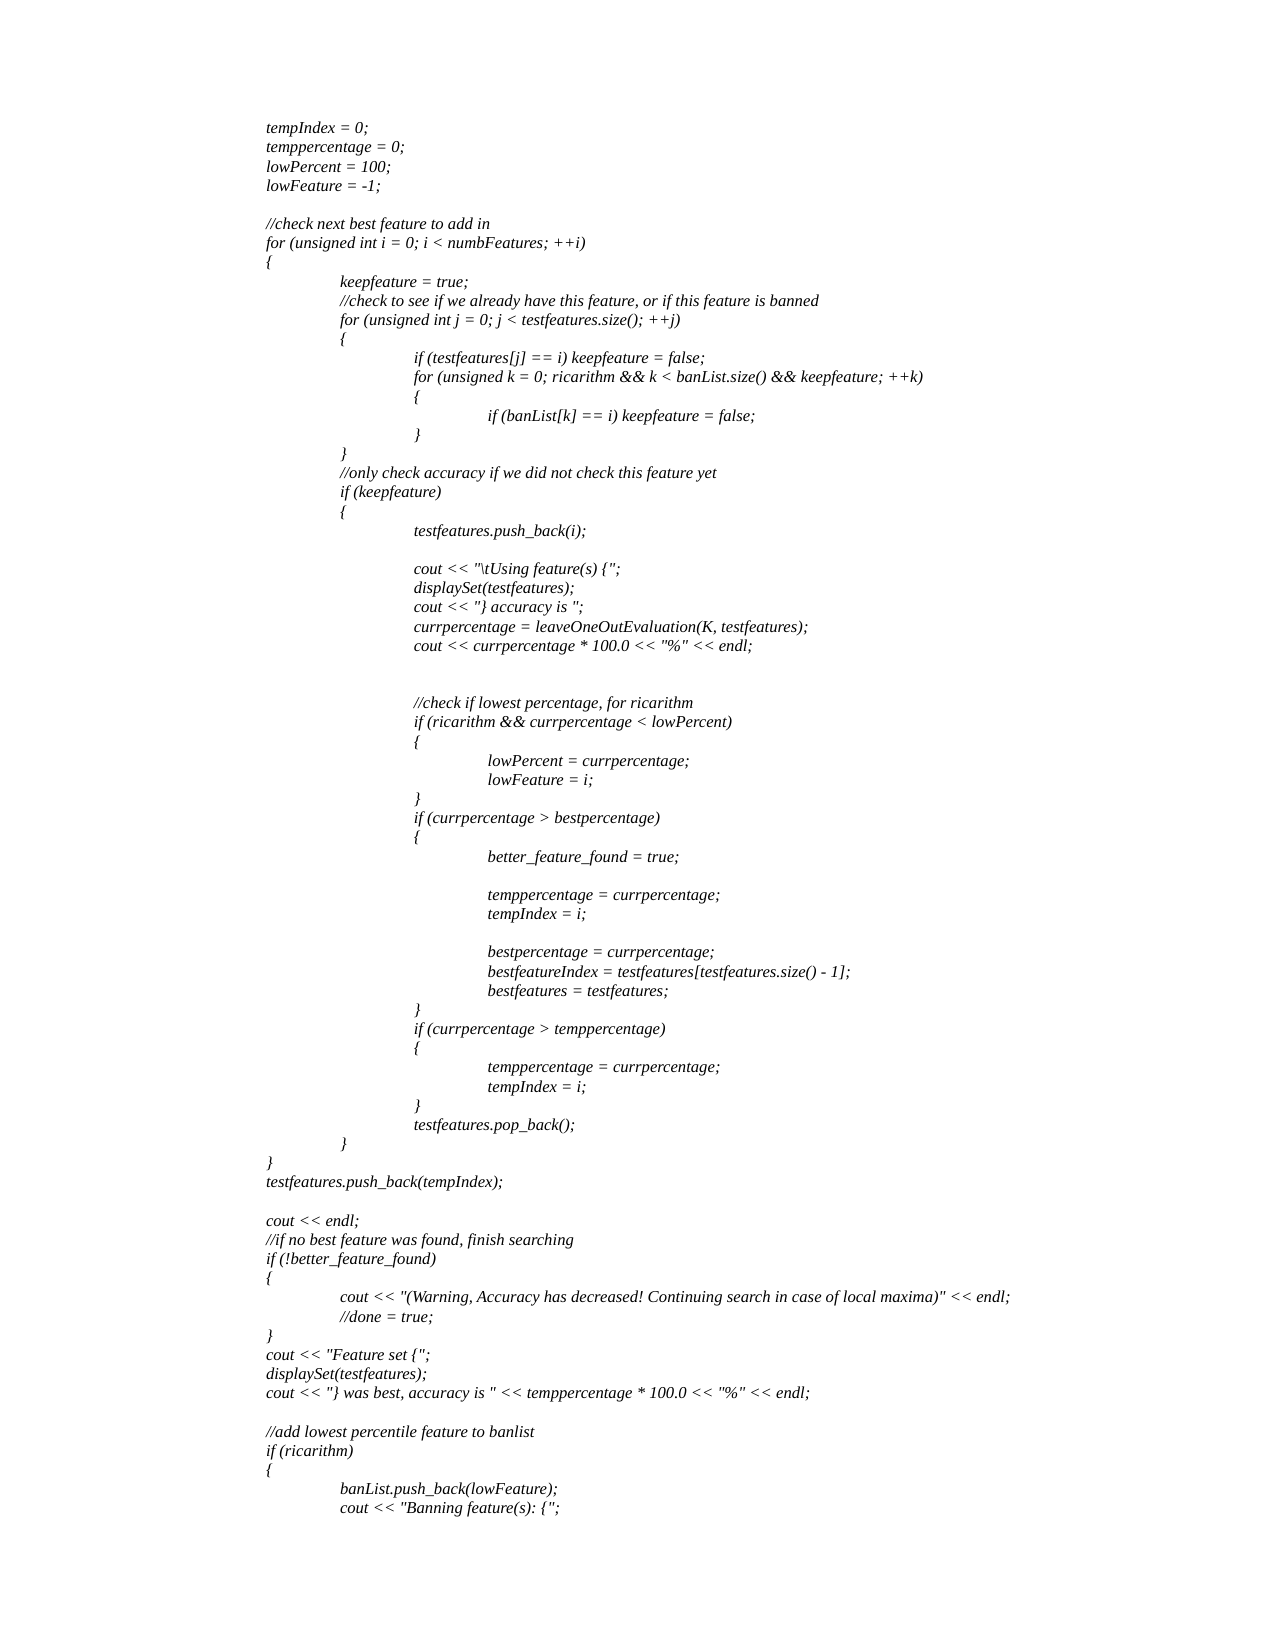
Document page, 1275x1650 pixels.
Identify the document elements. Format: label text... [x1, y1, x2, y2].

text } [118, 425, 1157, 444]
text { [118, 1268, 1157, 1287]
text } [118, 1000, 1157, 1019]
text //only check accuracy if we did not check this feature yet [118, 463, 1157, 482]
text //if no best feature was found, finish searching [118, 1230, 1157, 1249]
text temppercentage = 0; [118, 137, 1157, 156]
text { [118, 329, 1157, 348]
text } [118, 789, 1157, 808]
text for (unsigned k = 0; ricarithm && k < banList.size() && keepfeature; ++k) [118, 367, 1157, 386]
text { [118, 386, 1157, 406]
text cout << "Feature set {"; [118, 1345, 1157, 1364]
text keepfeature = true; [118, 271, 1157, 291]
text tempIndex = i; [118, 904, 1157, 923]
text //check to see if we already have this feature, or if this feature is banned [118, 291, 1157, 310]
text //add lowest percentile feature to banlist [118, 1421, 1157, 1441]
text //check next best feature to add in [118, 214, 1157, 233]
text cout << endl; [118, 1211, 1157, 1230]
text tempIndex = i; [118, 1076, 1157, 1096]
text if (keepfeature) [118, 482, 1157, 501]
text cout << currpercentage * 100.0 << "%" << endl; [118, 636, 1157, 655]
text cout << "\tUsing feature(s) {"; [118, 559, 1157, 578]
text testfeatures.pop_back(); [118, 1115, 1157, 1134]
text temppercentage = currpercentage; [118, 885, 1157, 904]
text lowPercent = currpercentage; [118, 751, 1157, 770]
text { [118, 252, 1157, 271]
text bestfeatures = testfeatures; [118, 981, 1157, 1000]
text cout << "} was best, accuracy is " << temppercentage * 100.0 << "%" << endl; [118, 1383, 1157, 1402]
text bestfeatureIndex = testfeatures[testfeatures.size() - 1]; [118, 961, 1157, 981]
text if (currpercentage > temppercentage) [118, 1019, 1157, 1038]
text { [118, 827, 1157, 846]
text } [118, 1096, 1157, 1115]
text testfeatures.push_back(i); [118, 521, 1157, 540]
text if (banList[k] == i) keepfeature = false; [118, 406, 1157, 425]
text } [118, 1134, 1157, 1153]
text cout << "} accuracy is "; [118, 597, 1157, 616]
text currpercentage = leaveOneOutEvaluation(K, testfeatures); [118, 616, 1157, 636]
text displaySet(testfeatures); [118, 1364, 1157, 1383]
text if (!better_feature_found) [118, 1249, 1157, 1268]
text cout << "(Warning, Accuracy has decreased! Continuing search in case of local maxima)" << endl; [118, 1287, 1157, 1306]
text if (testfeatures[j] == i) keepfeature = false; [118, 348, 1157, 367]
text } [118, 444, 1157, 463]
text //done = true; [118, 1306, 1157, 1326]
text temppercentage = currpercentage; [118, 1057, 1157, 1076]
text if (currpercentage > bestpercentage) [118, 808, 1157, 827]
text } [118, 1153, 1157, 1172]
text cout << "Banning feature(s): {"; [118, 1498, 1157, 1517]
text { [118, 501, 1157, 521]
text lowFeature = -1; [118, 176, 1157, 195]
text //check if lowest percentage, for ricarithm [118, 693, 1157, 712]
text { [118, 1460, 1157, 1479]
text displaySet(testfeatures); [118, 578, 1157, 597]
text banList.push_back(lowFeature); [118, 1479, 1157, 1498]
text testfeatures.push_back(tempIndex); [118, 1172, 1157, 1191]
text lowFeature = i; [118, 770, 1157, 789]
text tempIndex = 0; [118, 118, 1157, 137]
text bestpercentage = currpercentage; [118, 942, 1157, 961]
text } [118, 1326, 1157, 1345]
text for (unsigned int j = 0; j < testfeatures.size(); ++j) [118, 310, 1157, 329]
text { [118, 731, 1157, 751]
text if (ricarithm && currpercentage < lowPercent) [118, 712, 1157, 731]
text if (ricarithm) [118, 1441, 1157, 1460]
text better_feature_found = true; [118, 846, 1157, 866]
text { [118, 1038, 1157, 1057]
text lowPercent = 100; [118, 156, 1157, 176]
text for (unsigned int i = 0; i < numbFeatures; ++i) [118, 233, 1157, 252]
